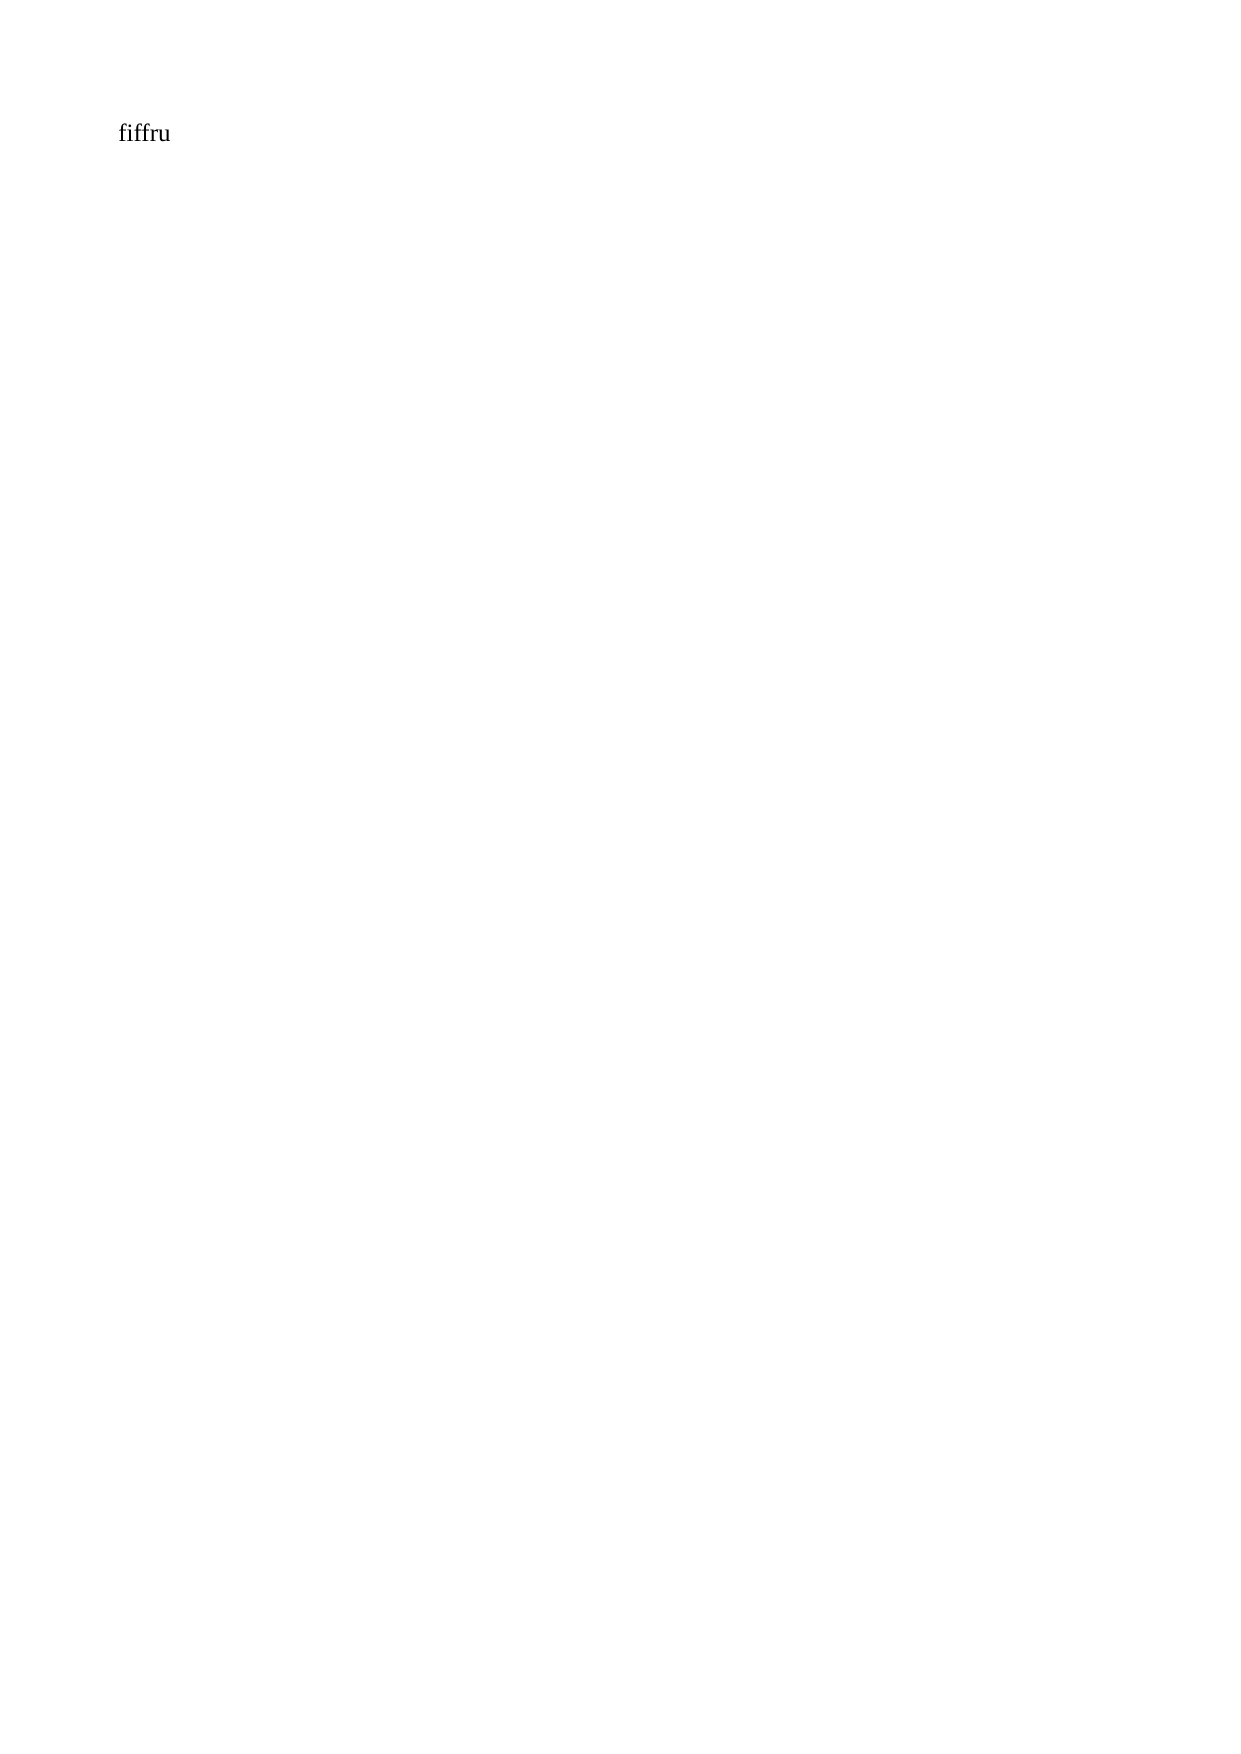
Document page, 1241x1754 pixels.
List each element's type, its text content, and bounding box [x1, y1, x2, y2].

text fiffru [118, 118, 1122, 147]
